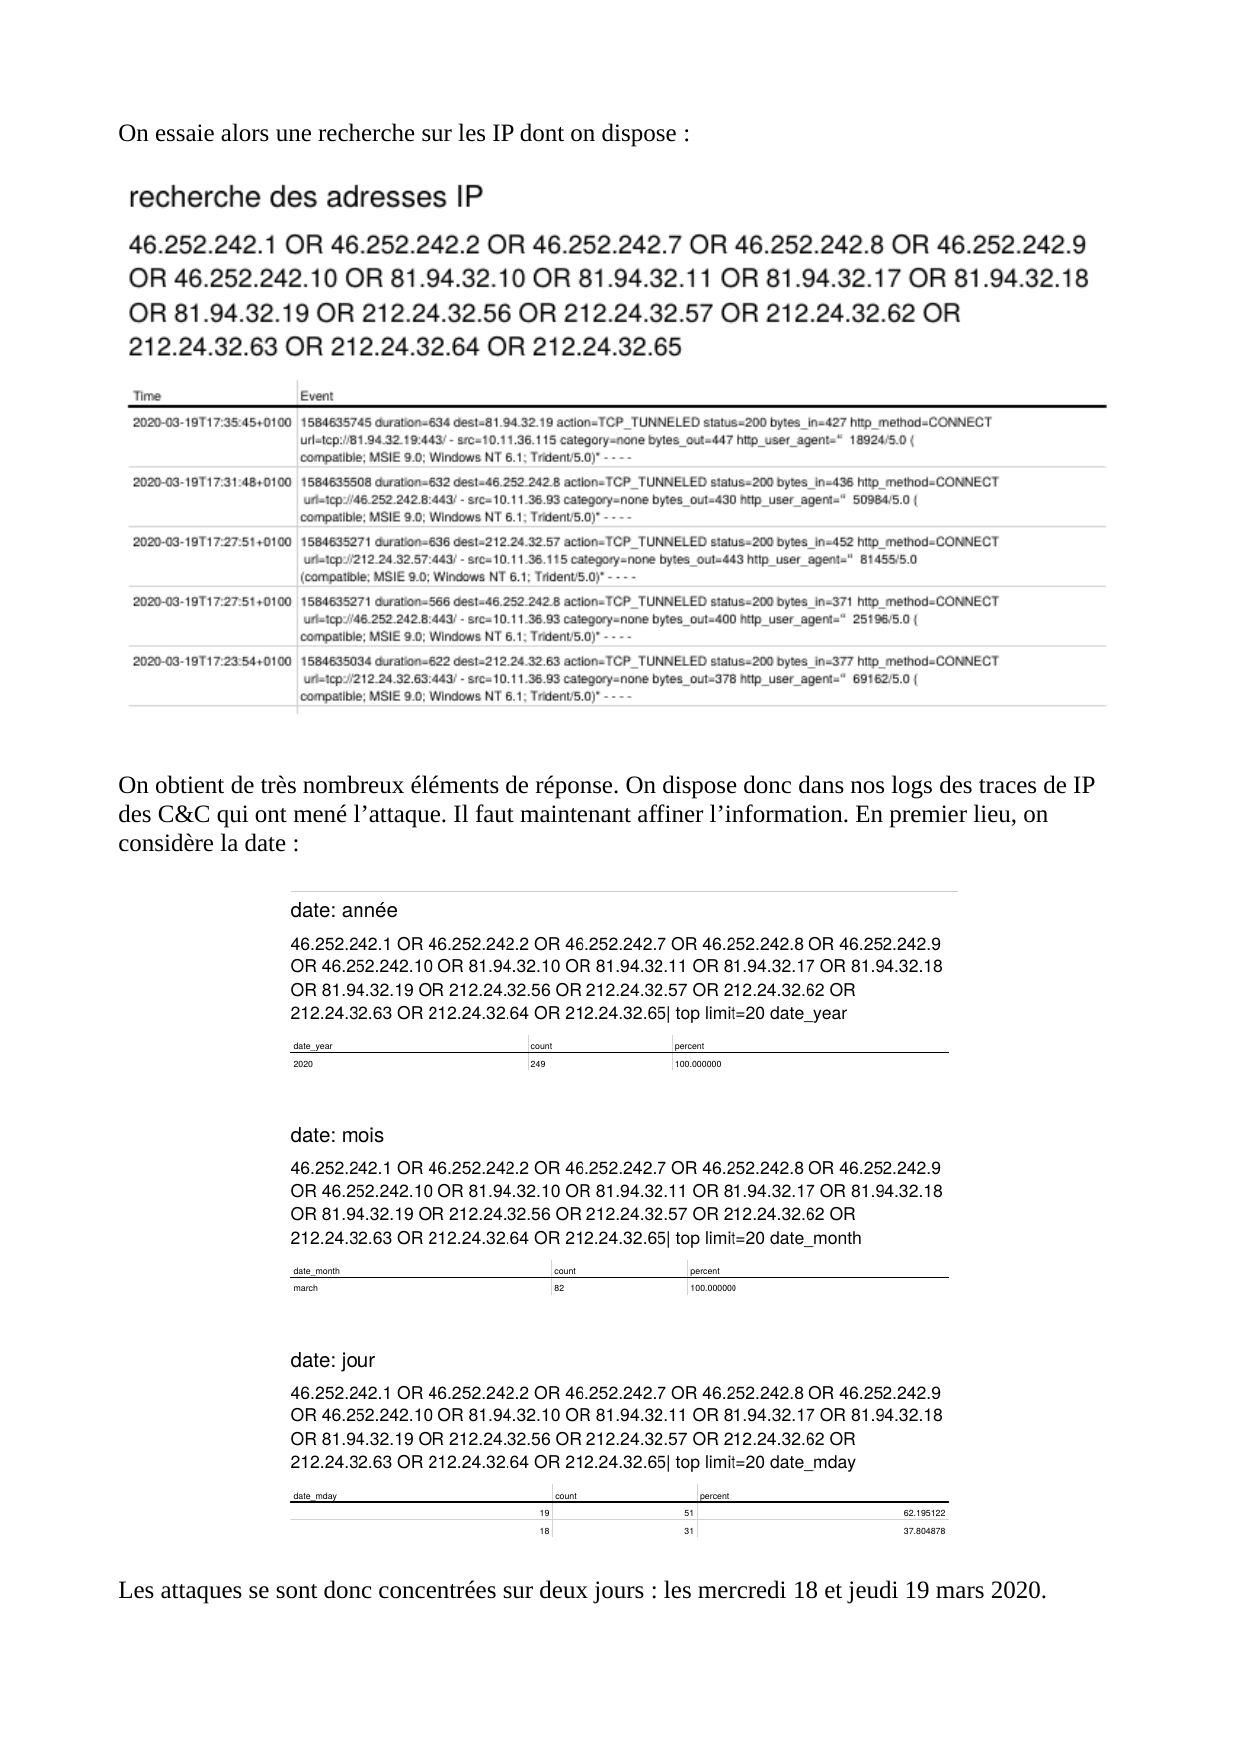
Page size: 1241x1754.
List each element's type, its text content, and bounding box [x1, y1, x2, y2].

picture [118, 175, 1123, 714]
text On essaie alors une recherche sur les IP dont on dispose : [118, 118, 1122, 147]
picture [282, 885, 958, 1546]
text On obtient de très nombreux éléments de réponse. On dispose donc dans nos logs des traces de IP des C&C qui ont mené l’attaque. Il faut maintenant affiner l’information. En premier lieu, on considère la date : [118, 771, 1122, 857]
text Les attaques se sont donc concentrées sur deux jours : les mercredi 18 et jeudi 19 mars 2020. [118, 1576, 1122, 1604]
